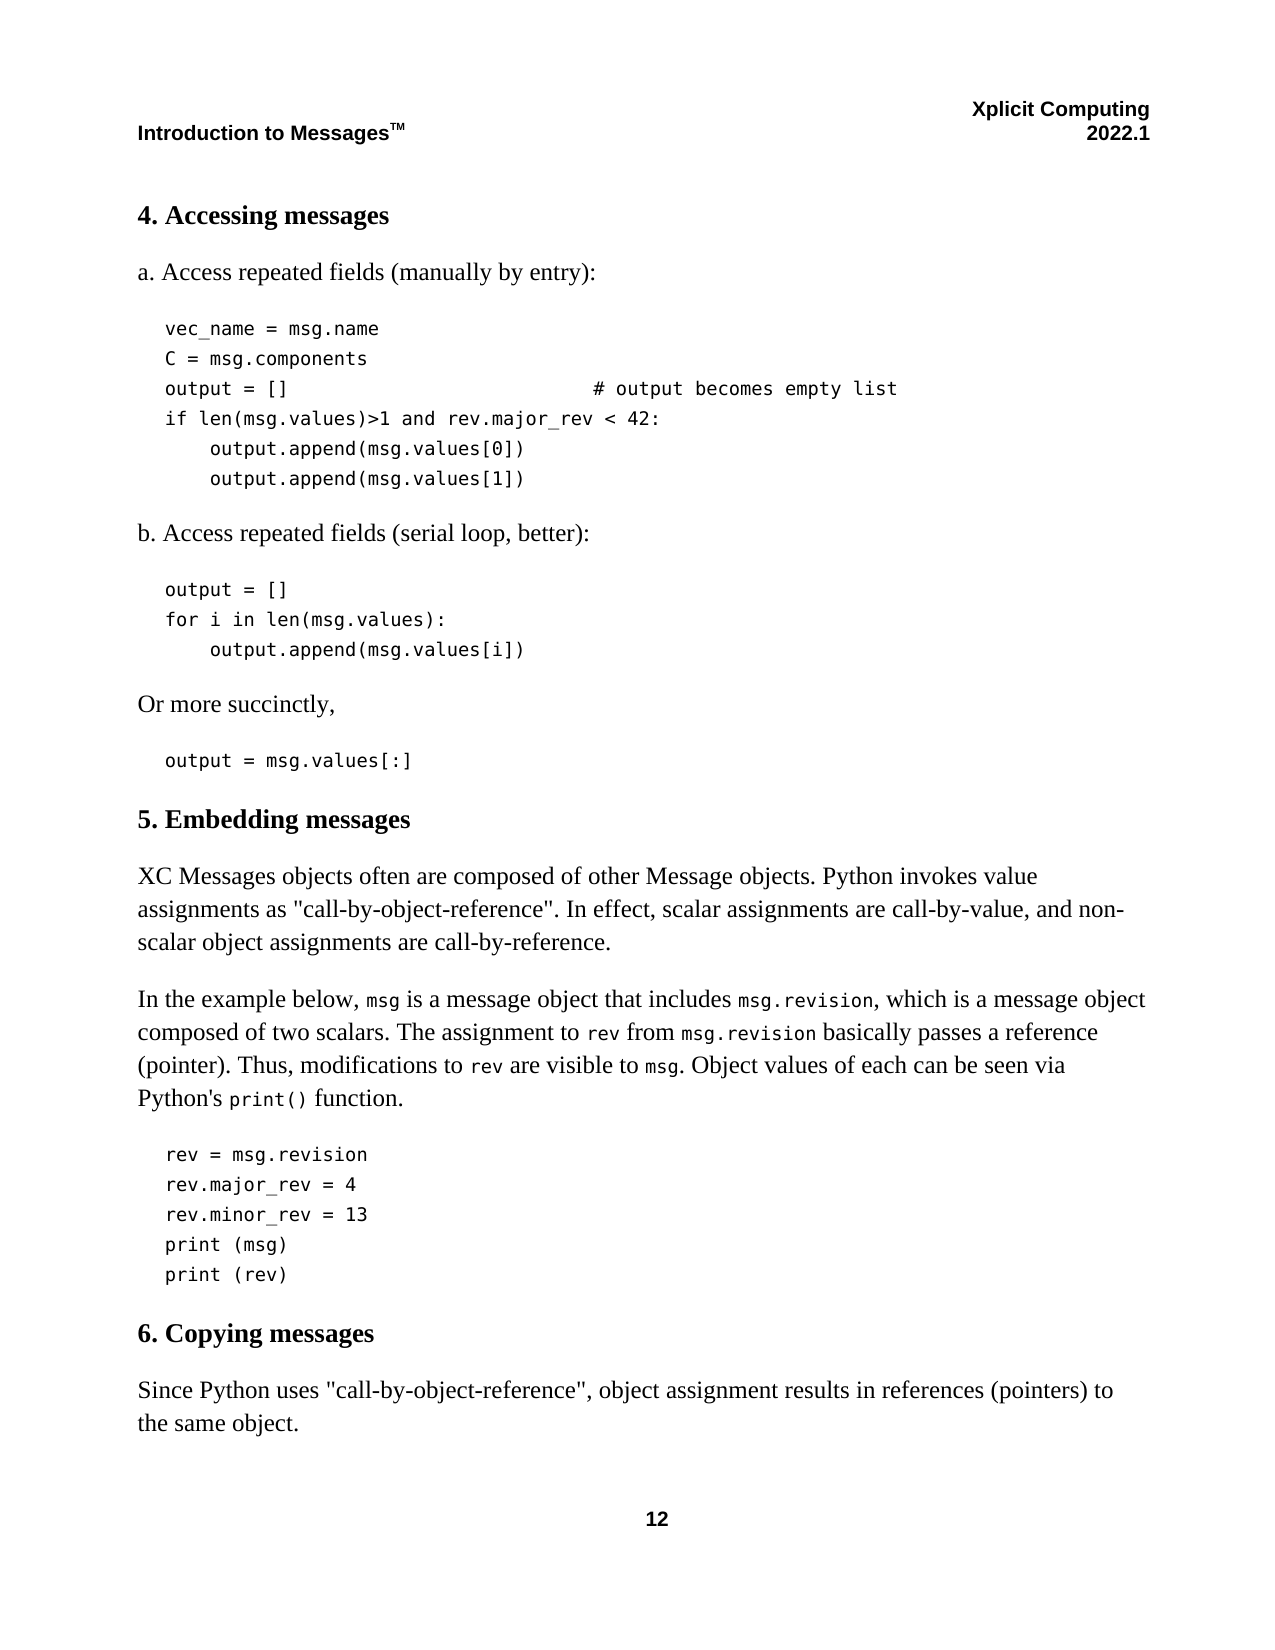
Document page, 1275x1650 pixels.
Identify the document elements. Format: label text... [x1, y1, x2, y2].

text rev.major_rev = 4 [164, 1167, 1150, 1197]
text C = msg.components [164, 341, 1150, 371]
text for i in len(msg.values): [164, 602, 1150, 632]
text output.append(msg.values[0]) output.append(msg.values[1]) [164, 431, 1150, 491]
text rev = msg.revision [164, 1137, 1150, 1167]
text b. Access repeated fields (serial loop, better): [137, 518, 1150, 547]
text print (rev) [164, 1257, 1150, 1287]
subtitle Copying messages [137, 1317, 1150, 1348]
text Or more succinctly, [137, 689, 1150, 718]
text Since Python uses "call-by-object-reference", object assignment results in references (pointers) to the same object. [137, 1375, 1150, 1437]
text output = msg.values[:] [164, 743, 1150, 773]
subtitle Accessing messages [137, 199, 1150, 230]
text output.append(msg.values[i]) [164, 632, 1150, 662]
text output = [] [164, 572, 1150, 602]
text rev.minor_rev = 13 [164, 1197, 1150, 1227]
text XC Messages objects often are composed of other Message objects. Python invokes value assignments as "call-by-object-reference". In effect, scalar assignments are call-by-value, and non-scalar object assignments are call-by-reference. [137, 861, 1150, 956]
text print (msg) [164, 1227, 1150, 1257]
subtitle Embedding messages [137, 803, 1150, 834]
text In the example below, msg is a message object that includes msg.revision, which is a message object composed of two scalars. The assignment to rev from msg.revision basically passes a reference (pointer). Thus, modifications to rev are visible to msg. Object values of each can be seen via Python's print() function. [137, 984, 1150, 1112]
text if len(msg.values)>1 and rev.major_rev < 42: [164, 401, 1150, 431]
text output = [] # output becomes empty list [164, 371, 1150, 401]
text a. Access repeated fields (manually by entry): [137, 257, 1150, 286]
text vec_name = msg.name [164, 311, 1150, 341]
